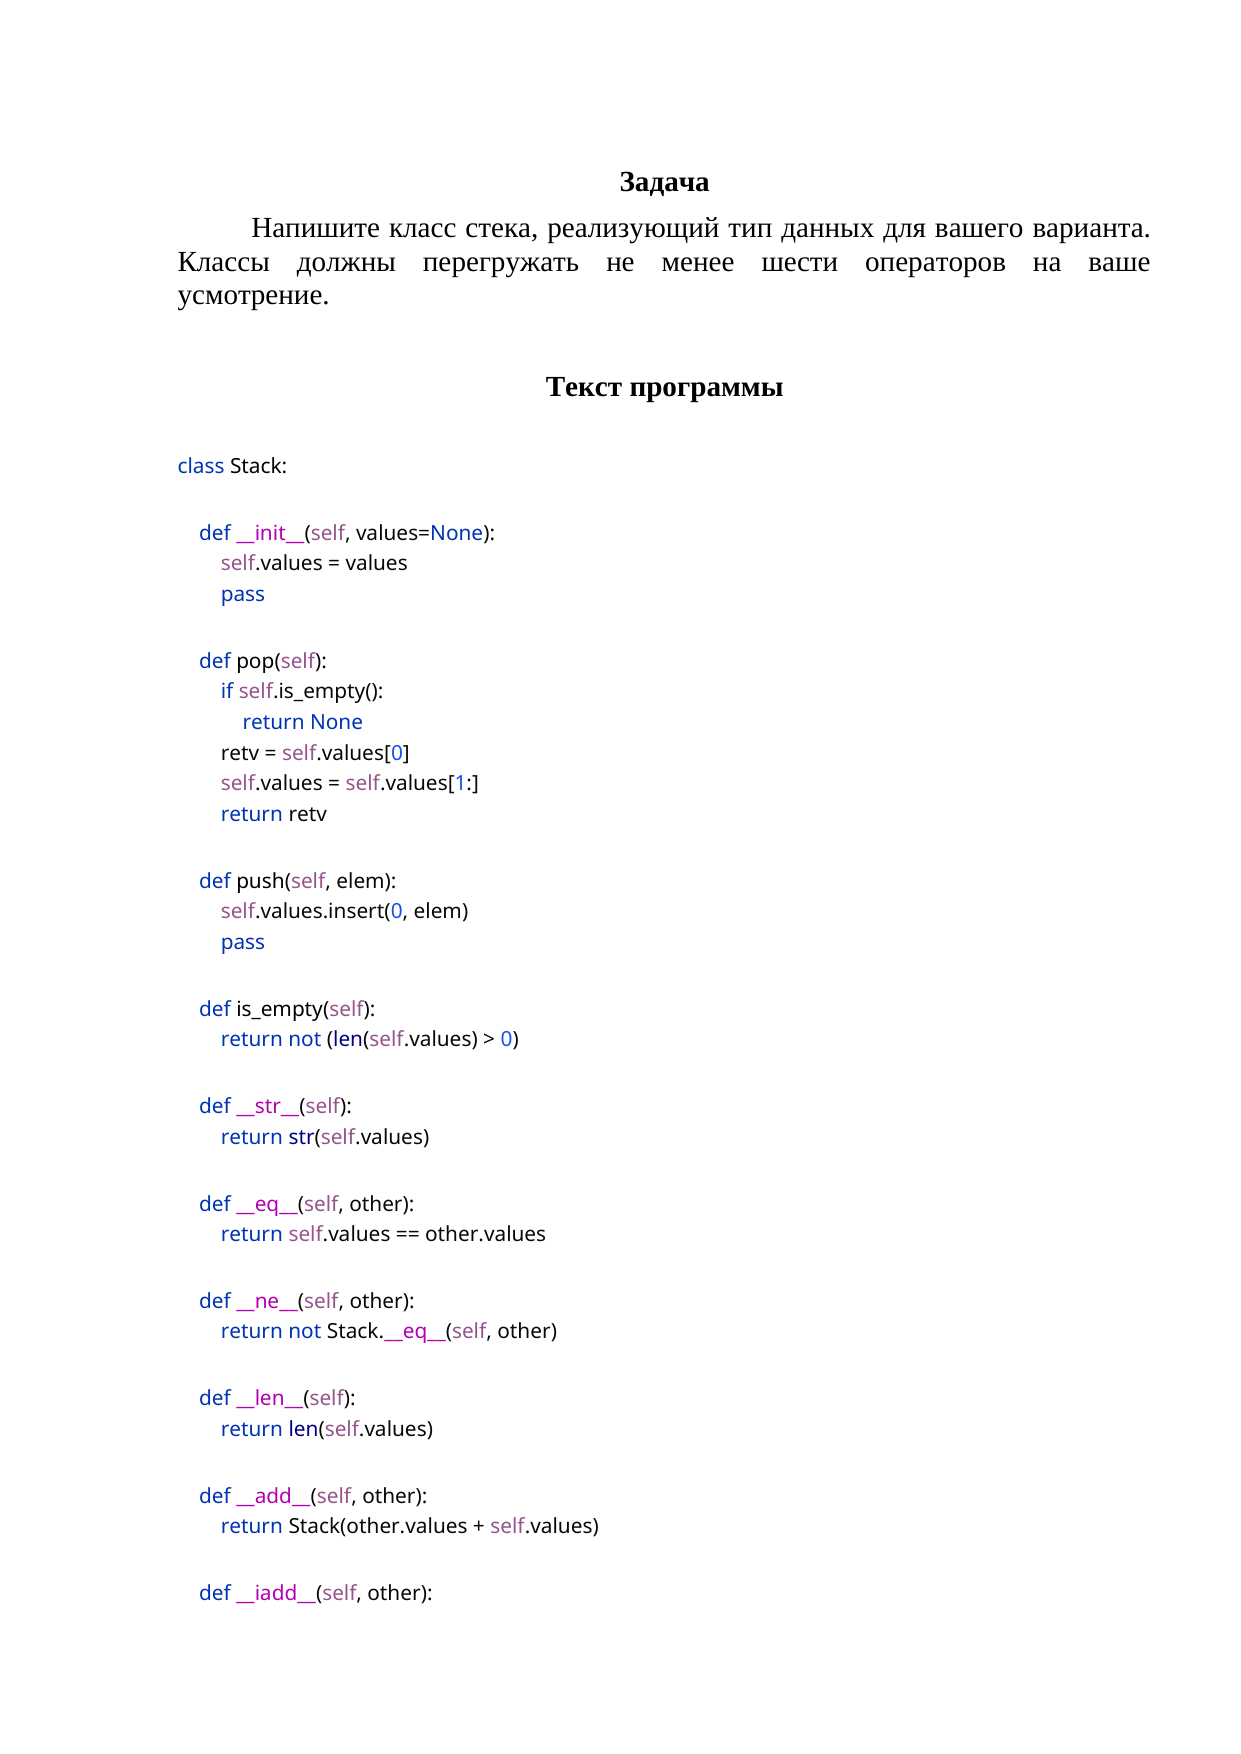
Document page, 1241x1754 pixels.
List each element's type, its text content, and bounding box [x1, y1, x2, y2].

text Напишите класс стека, реализующий тип данных для вашего варианта. Классы должны перегружать не менее шести операторов на ваше усмотрение. [177, 210, 1152, 311]
text class Stack: def __init__(self, values=None): self.values = values pass def pop(self): if self.is_empty(): return None retv = self.values[0] self.values = self.values[1:] return retv def push(self, elem): self.values.insert(0, elem) pass def is_empty(self): return not (len(self.values) > 0) def __str__(self): return str(self.values) def __eq__(self, other): return self.values == other.values def __ne__(self, other): return not Stack.__eq__(self, other) def __len__(self): return len(self.values) def __add__(self, other): return Stack(other.values + self.values) def __iadd__(self, other): [177, 415, 1152, 1607]
text Задача [177, 164, 1152, 198]
text Текст программы [177, 369, 1152, 403]
